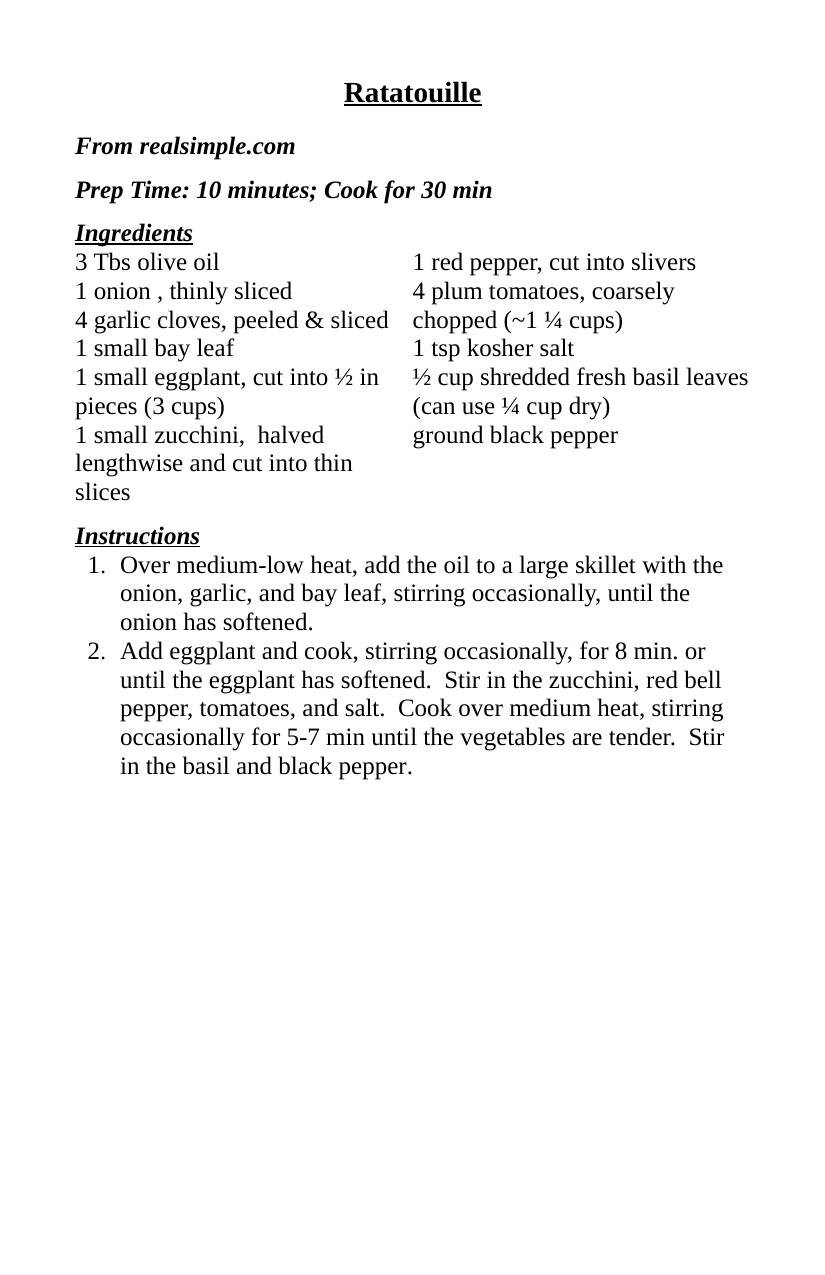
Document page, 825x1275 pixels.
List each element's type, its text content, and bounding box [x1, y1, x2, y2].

text 1 small zucchini, halved lengthwise and cut into thin slices [75, 420, 412, 506]
subtitle Prep Time: 10 minutes; Cook for 30 min [75, 175, 750, 203]
text 1 tsp kosher salt [412, 333, 750, 362]
list Over medium-low heat, add the oil to a large skillet with the onion, garlic, and bay leaf, stirring occasionally, until the onion has softened. [75, 550, 750, 636]
text 1 small bay leaf [75, 333, 412, 362]
subtitle Ratatouille [75, 75, 750, 108]
text ½ cup shredded fresh basil leaves (can use ¼ cup dry) [412, 362, 750, 420]
text ground black pepper [412, 420, 750, 448]
text 4 plum tomatoes, coarsely chopped (~1 ¼ cups) [412, 276, 750, 333]
text 1 red pepper, cut into slivers [412, 247, 750, 276]
text 3 Tbs olive oil [75, 247, 412, 276]
text 1 onion , thinly sliced [75, 276, 412, 305]
subtitle Instructions [75, 521, 750, 550]
list Add eggplant and cook, stirring occasionally, for 8 min. or until the eggplant has softened. Stir in the zucchini, red bell pepper, tomatoes, and salt. Cook over medium heat, stirring occasionally for 5-7 min until the vegetables are tender. Stir in the basil and black pepper. [75, 636, 750, 780]
text 4 garlic cloves, peeled & sliced [75, 305, 412, 333]
text Ingredients [75, 218, 412, 247]
subtitle From realsimple.com [75, 131, 750, 160]
text 1 small eggplant, cut into ½ in pieces (3 cups) [75, 362, 412, 420]
